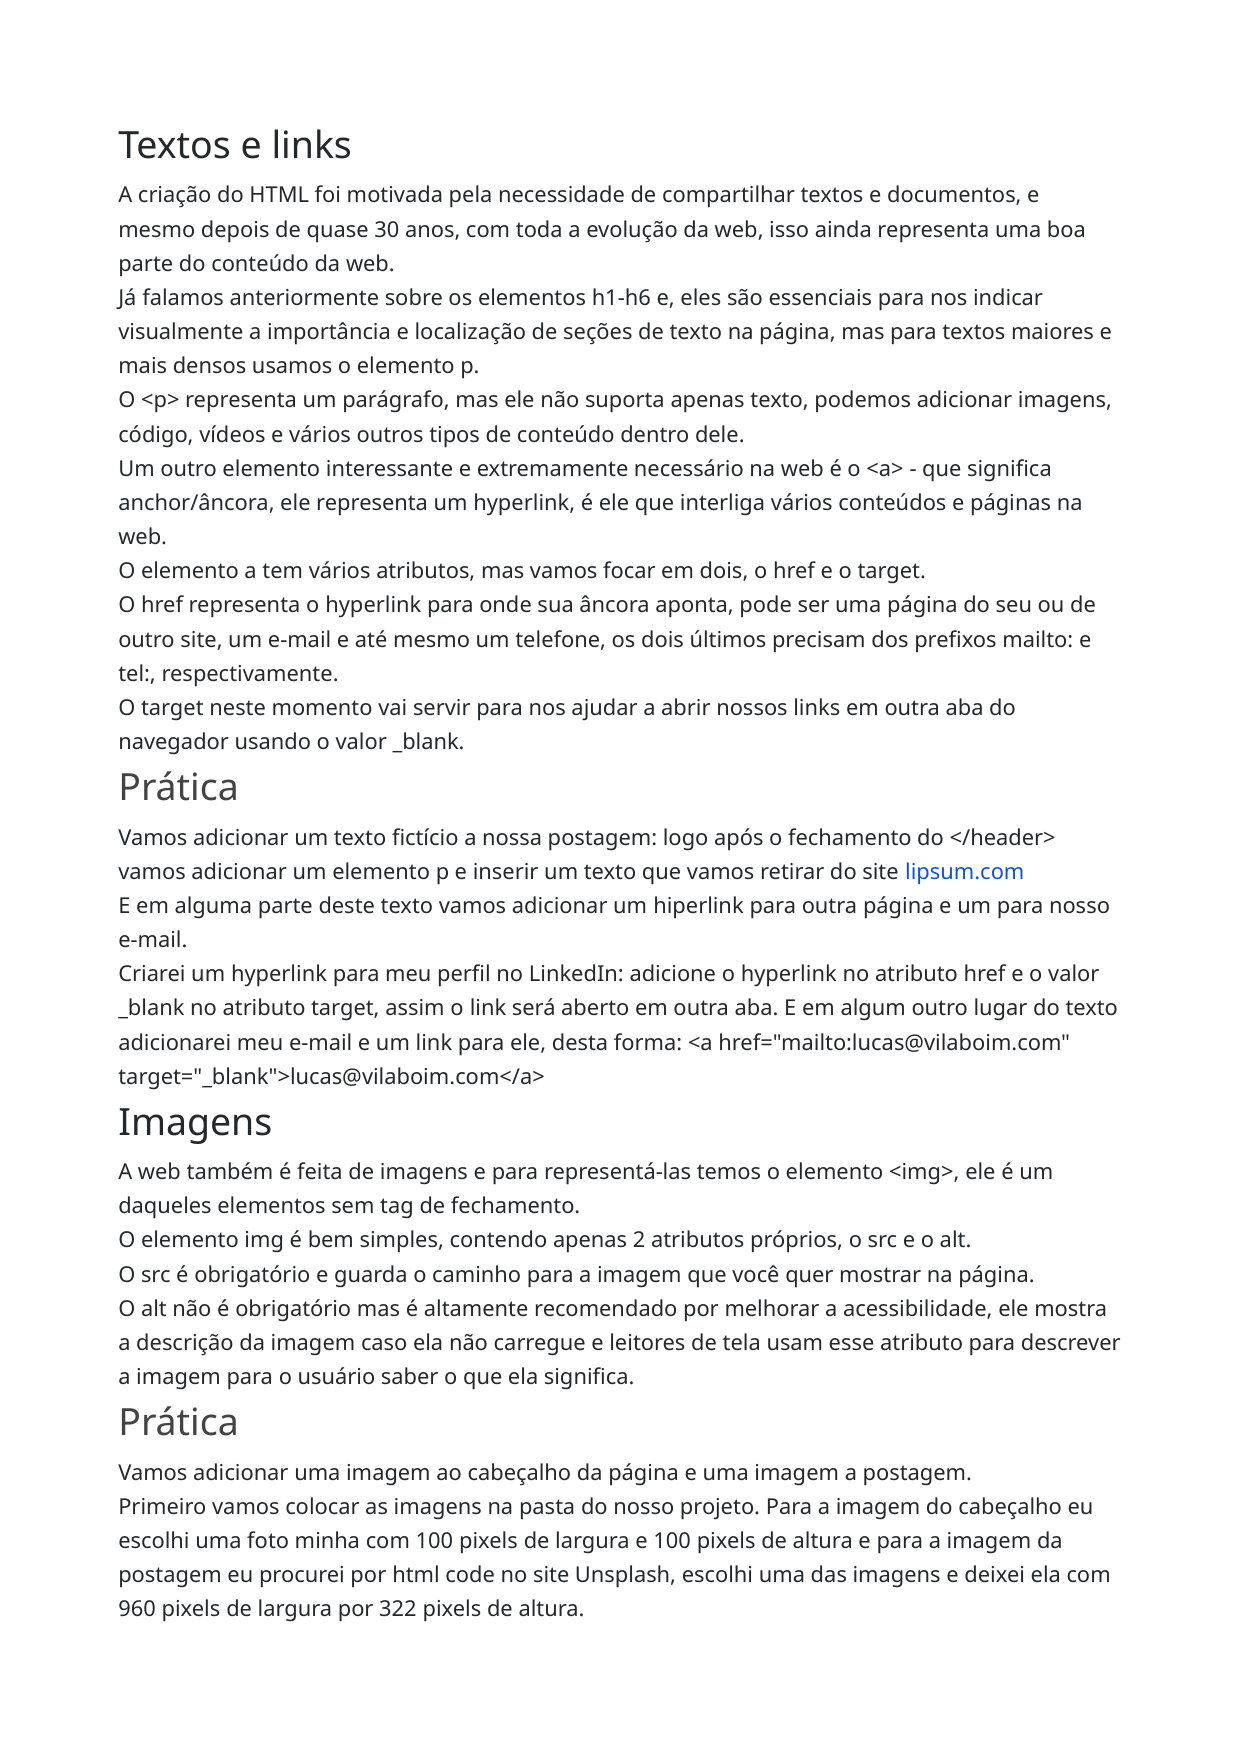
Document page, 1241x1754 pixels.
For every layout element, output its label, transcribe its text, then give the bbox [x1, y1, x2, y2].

subtitle Imagens [118, 1095, 1122, 1146]
text Primeiro vamos colocar as imagens na pasta do nosso projeto. Para a imagem do cabeçalho eu escolhi uma foto minha com 100 pixels de largura e 100 pixels de altura e para a imagem da postagem eu procurei por html code no site Unsplash, escolhi uma das imagens e deixei ela com 960 pixels de largura por 322 pixels de altura. [118, 1491, 1122, 1623]
text O target neste momento vai servir para nos ajudar a abrir nossos links em outra aba do navegador usando o valor _blank. [118, 692, 1122, 756]
text O alt não é obrigatório mas é altamente recomendado por melhorar a acessibilidade, ele mostra a descrição da imagem caso ela não carregue e leitores de tela usam esse atributo para descrever a imagem para o usuário saber o que ela significa. [118, 1293, 1122, 1391]
text A web também é feita de imagens e para representá-las temos o elemento <img>, ele é um daqueles elementos sem tag de fechamento. [118, 1156, 1122, 1220]
text O elemento a tem vários atributos, mas vamos focar em dois, o href e o target. [118, 555, 1122, 585]
text E em alguma parte deste texto vamos adicionar um hiperlink para outra página e um para nosso e-mail. [118, 890, 1122, 954]
subtitle Prática [118, 1395, 1122, 1446]
text Já falamos anteriormente sobre os elementos h1-h6 e, eles são essenciais para nos indicar visualmente a importância e localização de seções de texto na página, mas para textos maiores e mais densos usamos o elemento p. [118, 282, 1122, 380]
text A criação do HTML foi motivada pela necessidade de compartilhar textos e documentos, e mesmo depois de quase 30 anos, com toda a evolução da web, isso ainda representa uma boa parte do conteúdo da web. [118, 179, 1122, 277]
text O <p> representa um parágrafo, mas ele não suporta apenas texto, podemos adicionar imagens, código, vídeos e vários outros tipos de conteúdo dentro dele. [118, 384, 1122, 448]
text O href representa o hyperlink para onde sua âncora aponta, pode ser uma página do seu ou de outro site, um e-mail e até mesmo um telefone, os dois últimos precisam dos prefixos mailto: e tel:, respectivamente. [118, 589, 1122, 687]
text Vamos adicionar um texto fictício a nossa postagem: logo após o fechamento do </header> vamos adicionar um elemento p e inserir um texto que vamos retirar do site lipsum.com [118, 821, 1122, 885]
text O src é obrigatório e guarda o caminho para a imagem que você quer mostrar na página. [118, 1258, 1122, 1288]
subtitle Textos e links [118, 118, 1122, 169]
text Vamos adicionar uma imagem ao cabeçalho da página e uma imagem a postagem. [118, 1456, 1122, 1486]
text O elemento img é bem simples, contendo apenas 2 atributos próprios, o src e o alt. [118, 1224, 1122, 1254]
text Criarei um hyperlink para meu perfil no LinkedIn: adicione o hyperlink no atributo href e o valor _blank no atributo target, assim o link será aberto em outra aba. E em algum outro lugar do texto adicionarei meu e-mail e um link para ele, desta forma: <a href="mailto:lucas@vilaboim.com" target="_blank">lucas@vilaboim.com</a> [118, 958, 1122, 1090]
text Um outro elemento interessante e extremamente necessário na web é o <a> - que significa anchor/âncora, ele representa um hyperlink, é ele que interliga vários conteúdos e páginas na web. [118, 453, 1122, 551]
subtitle Prática [118, 760, 1122, 811]
